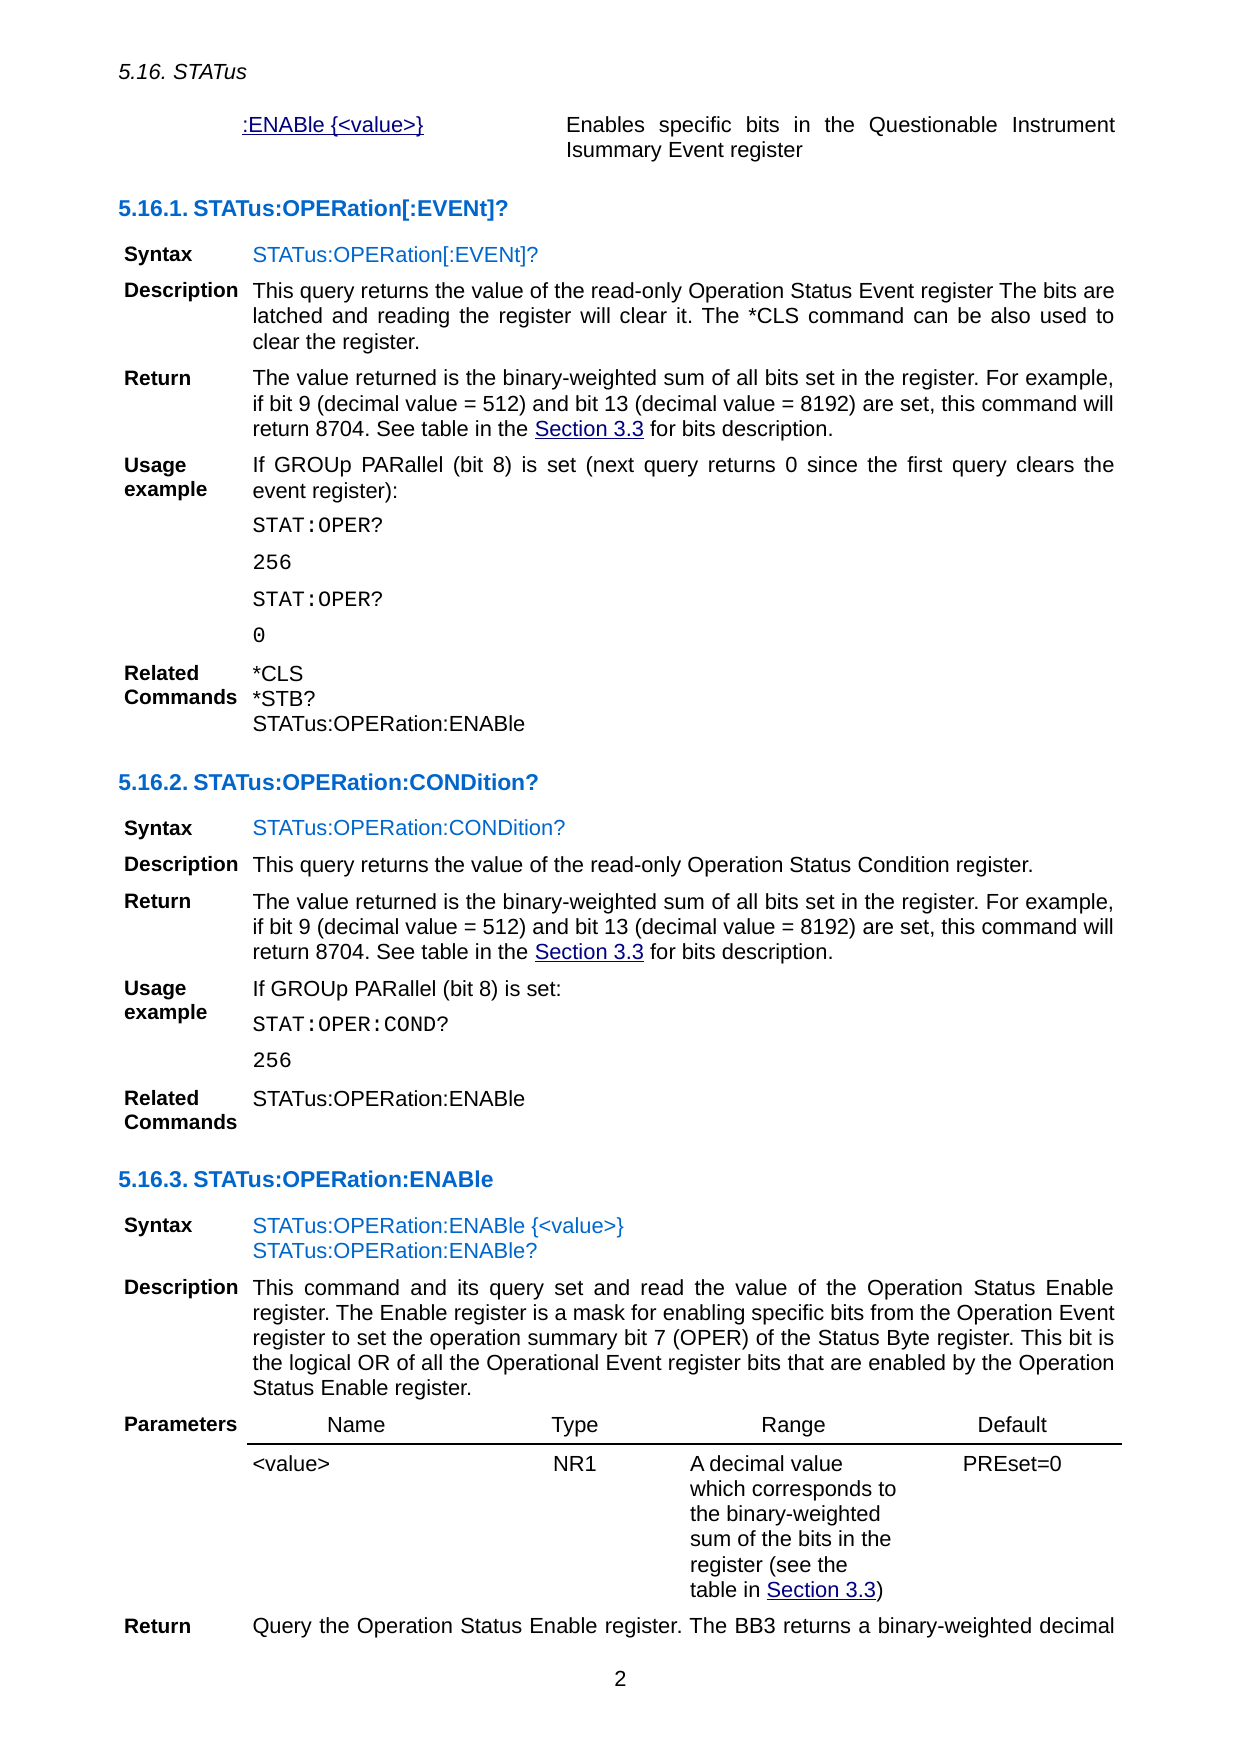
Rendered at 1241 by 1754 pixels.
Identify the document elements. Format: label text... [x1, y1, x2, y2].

table_cell :ENABle {<value>} [118, 106, 560, 168]
table_cell Return [118, 1608, 247, 1644]
table_cell Related Commands [118, 1080, 247, 1139]
table_cell Description [118, 846, 247, 883]
table_cell This query returns the value of the read-only Operation Status Event register The bits are latched and reading the register will clear it. The *CLS command can be also used to clear the register. [247, 273, 1122, 359]
table_cell Type [465, 1406, 684, 1443]
table_cell The value returned is the binary-weighted sum of all bits set in the register. For example, if bit 9 (decimal value = 512) and bit 13 (decimal value = 8192) are set, this command will return 8704. See table in the Section 3.3 for bits description. [247, 360, 1122, 447]
table_cell Default [903, 1406, 1122, 1443]
table_cell This command and its query set and read the value of the Operation Status Enable register. The Enable register is a mask for enabling specific bits from the Operation Event register to set the operation summary bit 7 (OPER) of the Status Byte register. This bit is the logical OR of all the Operational Event register bits that are enabled by the Operation Status Enable register. [247, 1269, 1122, 1406]
table_cell Usage example [118, 970, 247, 1080]
table_cell Name [247, 1406, 465, 1443]
table_cell This query returns the value of the read-only Operation Status Condition register. [247, 846, 1122, 883]
table_cell Usage example [118, 447, 247, 655]
table_cell Enables specific bits in the Questionable Instrument Isummary Event register [560, 106, 1122, 168]
table_cell <value> [247, 1445, 465, 1608]
table_cell Range [684, 1406, 903, 1443]
table_cell Description [118, 273, 247, 359]
table_header STATus:OPERation:CONDition? [247, 810, 1122, 846]
table_cell If GROUp PARallel (bit 8) is set (next query returns 0 since the first query clears the event register): STAT:OPER? 256 STAT:OPER? 0 [247, 447, 1122, 655]
table_cell NR1 [465, 1445, 684, 1608]
table_cell Return [118, 883, 247, 970]
table_cell Parameters [118, 1406, 247, 1608]
table_header Syntax [118, 810, 247, 846]
table_cell Return [118, 360, 247, 447]
table_cell Description [118, 1269, 247, 1406]
table_cell *CLS *STB? STATus:OPERation:ENABle [247, 655, 1122, 742]
table_header STATus:OPERation:ENABle {<value>} STATus:OPERation:ENABle? [247, 1207, 1122, 1269]
table_cell Query the Operation Status Enable register. The BB3 returns a binary-weighted decimal [247, 1608, 1122, 1644]
table_cell STATus:OPERation:ENABle [247, 1080, 1122, 1139]
table_header STATus:OPERation[:EVENt]? [247, 236, 1122, 272]
table_cell The value returned is the binary-weighted sum of all bits set in the register. For example, if bit 9 (decimal value = 512) and bit 13 (decimal value = 8192) are set, this command will return 8704. See table in the Section 3.3 for bits description. [247, 883, 1122, 970]
table_cell PREset=0 [903, 1445, 1122, 1608]
table_cell Related Commands [118, 655, 247, 742]
subtitle STATus:OPERation[:EVENt]? [118, 195, 1122, 221]
subtitle STATus:OPERation:ENABle [118, 1166, 1122, 1192]
subtitle STATus:OPERation:CONDition? [118, 768, 1122, 795]
table_cell A decimal value which corresponds to the binary-weighted sum of the bits in the register (see the table in Section 3.3) [684, 1445, 903, 1608]
table_cell If GROUp PARallel (bit 8) is set: STAT:OPER:COND? 256 [247, 970, 1122, 1080]
table_header Syntax [118, 236, 247, 272]
table_header Syntax [118, 1207, 247, 1269]
